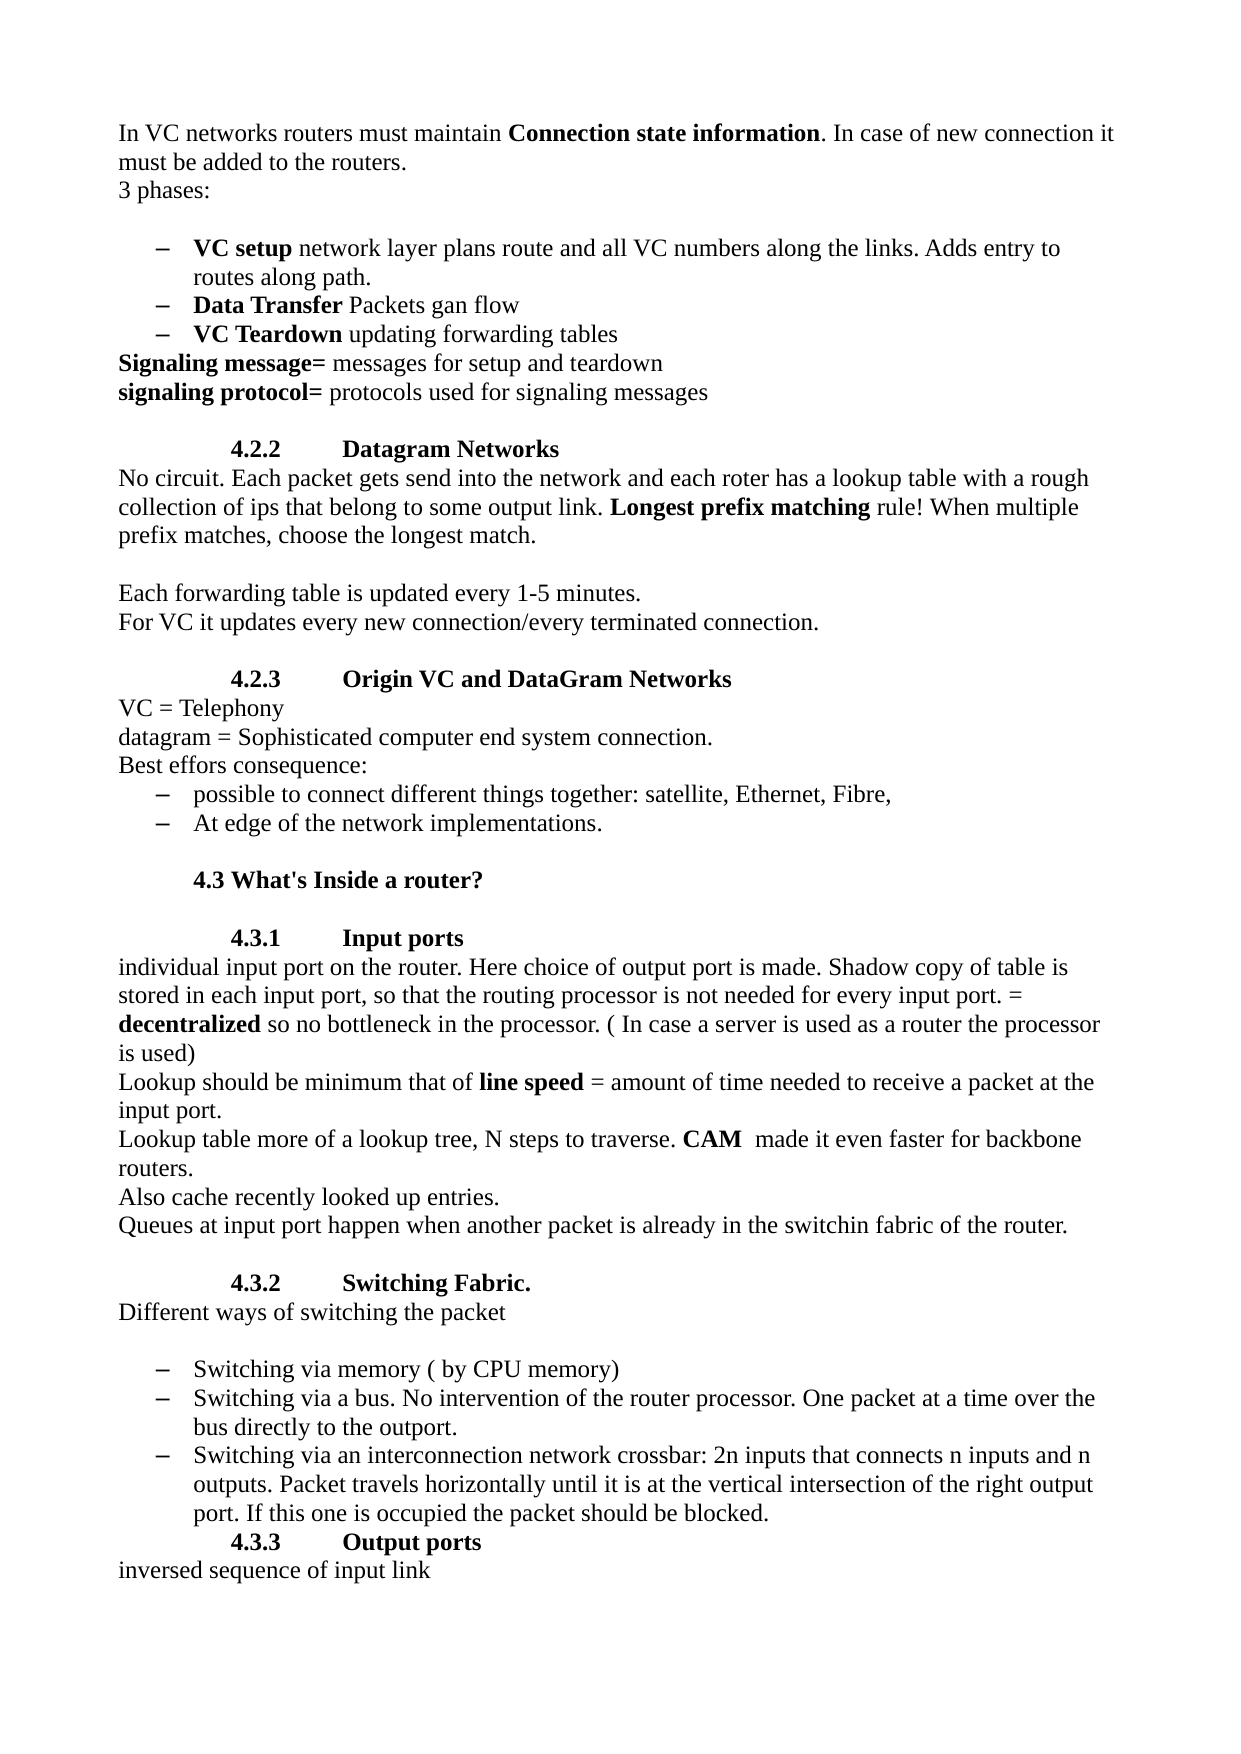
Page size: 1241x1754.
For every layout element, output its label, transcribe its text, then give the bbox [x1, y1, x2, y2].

text Lookup table more of a lookup tree, N steps to traverse. CAM made it even faster for backbone routers. [118, 1124, 1122, 1182]
list Switching via a bus. No intervention of the router processor. One packet at a time over the bus directly to the outport. [156, 1383, 1122, 1441]
list VC Teardown updating forwarding tables [156, 319, 1122, 348]
text inversed sequence of input link [118, 1556, 1122, 1584]
text VC = Telephony [118, 693, 1122, 722]
list Switching via an interconnection network crossbar: 2n inputs that connects n inputs and n outputs. Packet travels horizontally until it is at the vertical intersection of the right output port. If this one is occupied the packet should be blocked. [156, 1441, 1122, 1527]
text Best effors consequence: [118, 751, 1122, 779]
list At edge of the network implementations. [156, 808, 1122, 837]
list Data Transfer Packets gan flow [156, 291, 1122, 319]
text Lookup should be minimum that of line speed = amount of time needed to receive a packet at the input port. [118, 1067, 1122, 1124]
list possible to connect different things together: satellite, Ethernet, Fibre, [156, 779, 1122, 808]
text For VC it updates every new connection/every terminated connection. [118, 607, 1122, 636]
list Switching via memory ( by CPU memory) [156, 1354, 1122, 1383]
text 3 phases: [118, 176, 1122, 204]
text No circuit. Each packet gets send into the network and each roter has a lookup table with a rough collection of ips that belong to some output link. Longest prefix matching rule! When multiple prefix matches, choose the longest match. [118, 463, 1122, 549]
list Datagram Networks [231, 434, 1122, 463]
list Input ports [231, 923, 1122, 952]
text signaling protocol= protocols used for signaling messages [118, 377, 1122, 406]
text Queues at input port happen when another packet is already in the switchin fabric of the router. [118, 1211, 1122, 1239]
list Switching Fabric. [231, 1268, 1122, 1297]
list What's Inside a router? [193, 866, 1122, 894]
list Output ports [231, 1527, 1122, 1556]
text Signaling message= messages for setup and teardown [118, 348, 1122, 377]
text Also cache recently looked up entries. [118, 1182, 1122, 1211]
text Different ways of switching the packet [118, 1297, 1122, 1326]
text In VC networks routers must maintain Connection state information. In case of new connection it must be added to the routers. [118, 118, 1122, 176]
text individual input port on the router. Here choice of output port is made. Shadow copy of table is stored in each input port, so that the routing processor is not needed for every input port. = decentralized so no bottleneck in the processor. ( In case a server is used as a router the processor is used) [118, 952, 1122, 1067]
list Origin VC and DataGram Networks [231, 664, 1122, 693]
list VC setup network layer plans route and all VC numbers along the links. Adds entry to routes along path. [156, 233, 1122, 291]
text Each forwarding table is updated every 1-5 minutes. [118, 578, 1122, 607]
text datagram = Sophisticated computer end system connection. [118, 722, 1122, 751]
